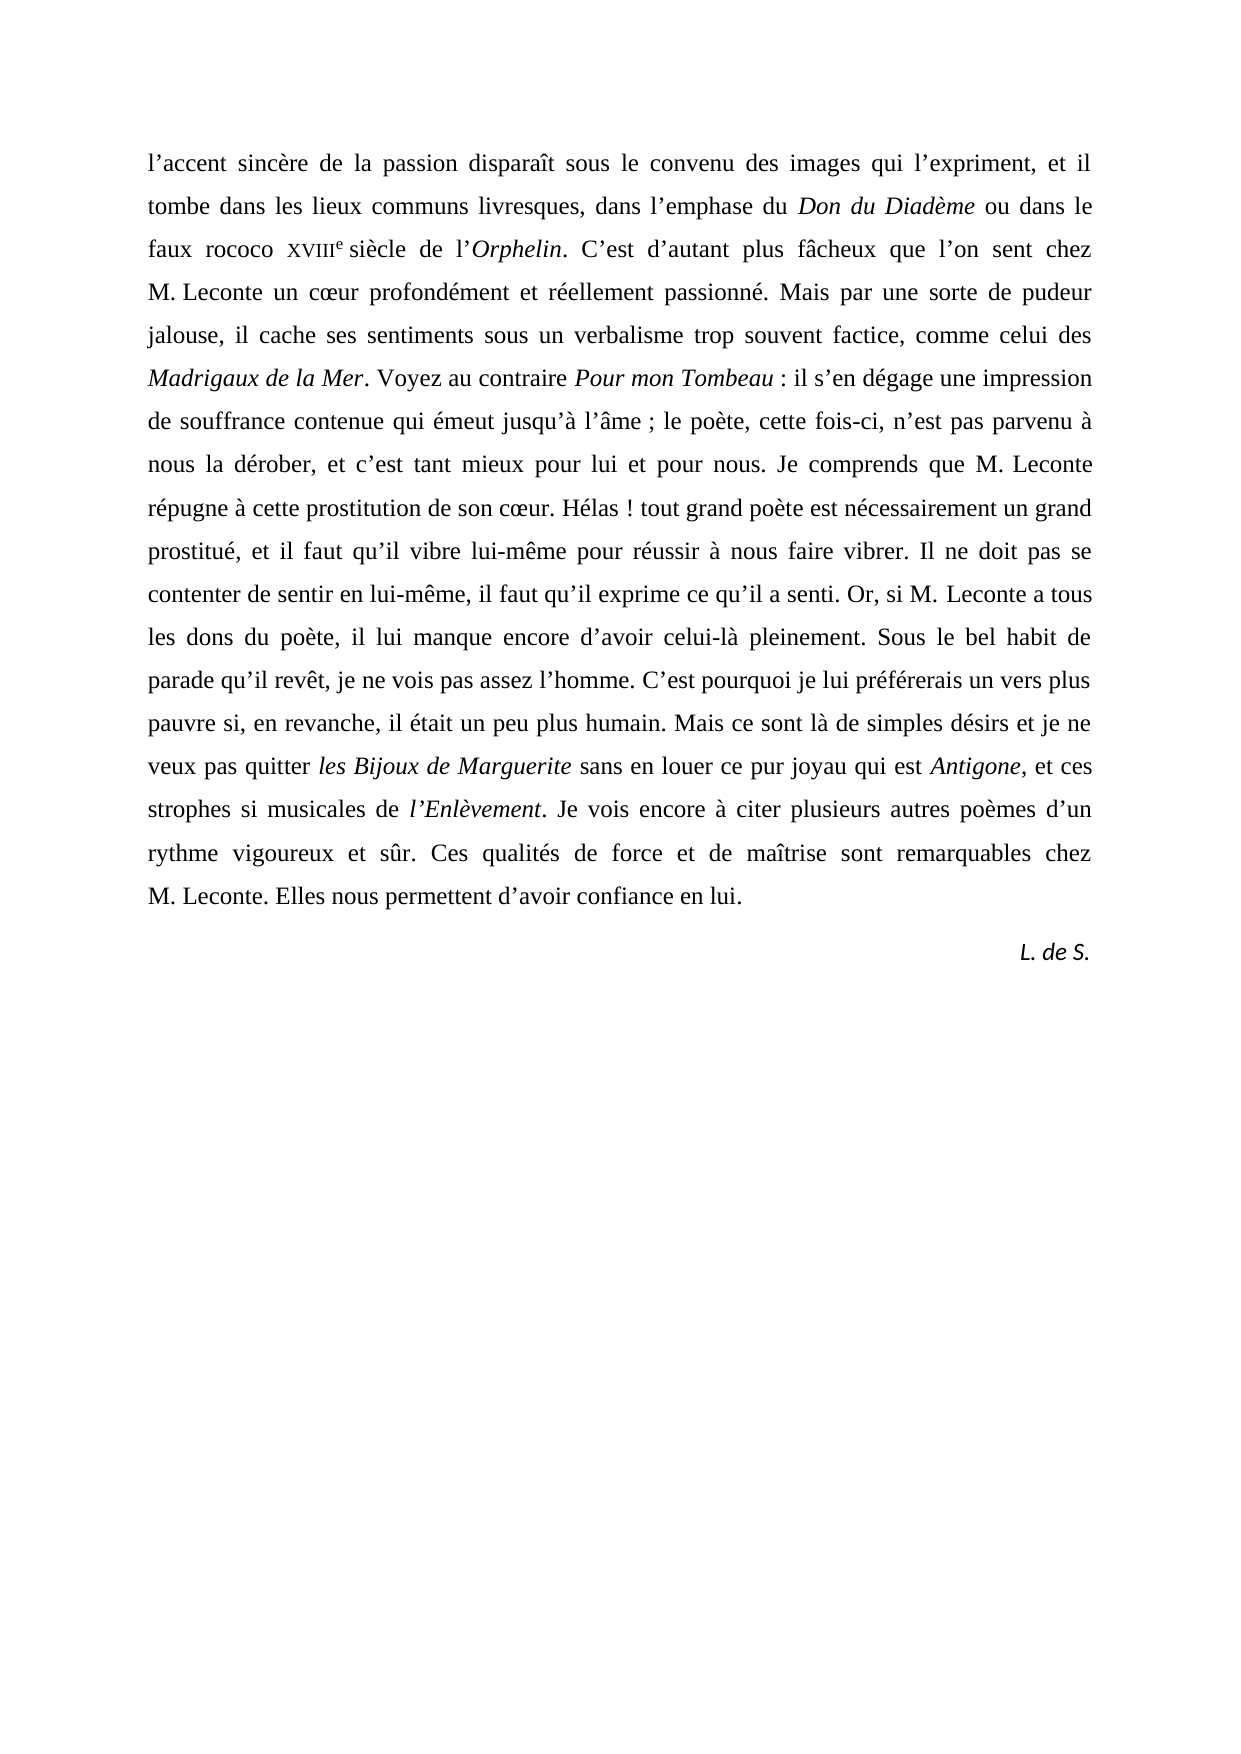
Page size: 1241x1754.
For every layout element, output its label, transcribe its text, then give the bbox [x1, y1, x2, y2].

text L. de S. [148, 936, 1093, 967]
text l’accent sincère de la passion disparaît sous le convenu des images qui l’expriment, et il tombe dans les lieux communs livresques, dans l’emphase du Don du Diadème ou dans le faux rococo xviiie siècle de l’Orphelin. C’est d’autant plus fâcheux que l’on sent chez M. Leconte un cœur profondément et réellement passionné. Mais par une sorte de pudeur jalouse, il cache ses sentiments sous un verbalisme trop souvent factice, comme celui des Madrigaux de la Mer. Voyez au contraire Pour mon Tombeau : il s’en dégage une impression de souffrance contenue qui émeut jusqu’à l’âme ; le poète, cette fois-ci, n’est pas parvenu à nous la dérober, et c’est tant mieux pour lui et pour nous. Je comprends que M. Leconte répugne à cette prostitution de son cœur. Hélas ! tout grand poète est nécessairement un grand prostitué, et il faut qu’il vibre lui-même pour réussir à nous faire vibrer. Il ne doit pas se contenter de sentir en lui-même, il faut qu’il exprime ce qu’il a senti. Or, si M. Leconte a tous les dons du poète, il lui manque encore d’avoir celui-là pleinement. Sous le bel habit de parade qu’il revêt, je ne vois pas assez l’homme. C’est pourquoi je lui préférerais un vers plus pauvre si, en revanche, il était un peu plus humain. Mais ce sont là de simples désirs et je ne veux pas quitter les Bijoux de Marguerite sans en louer ce pur joyau qui est Antigone, et ces strophes si musicales de l’Enlèvement. Je vois encore à citer plusieurs autres poèmes d’un rythme vigoureux et sûr. Ces qualités de force et de maîtrise sont remarquables chez M. Leconte. Elles nous permettent d’avoir confiance en lui. [148, 148, 1093, 909]
